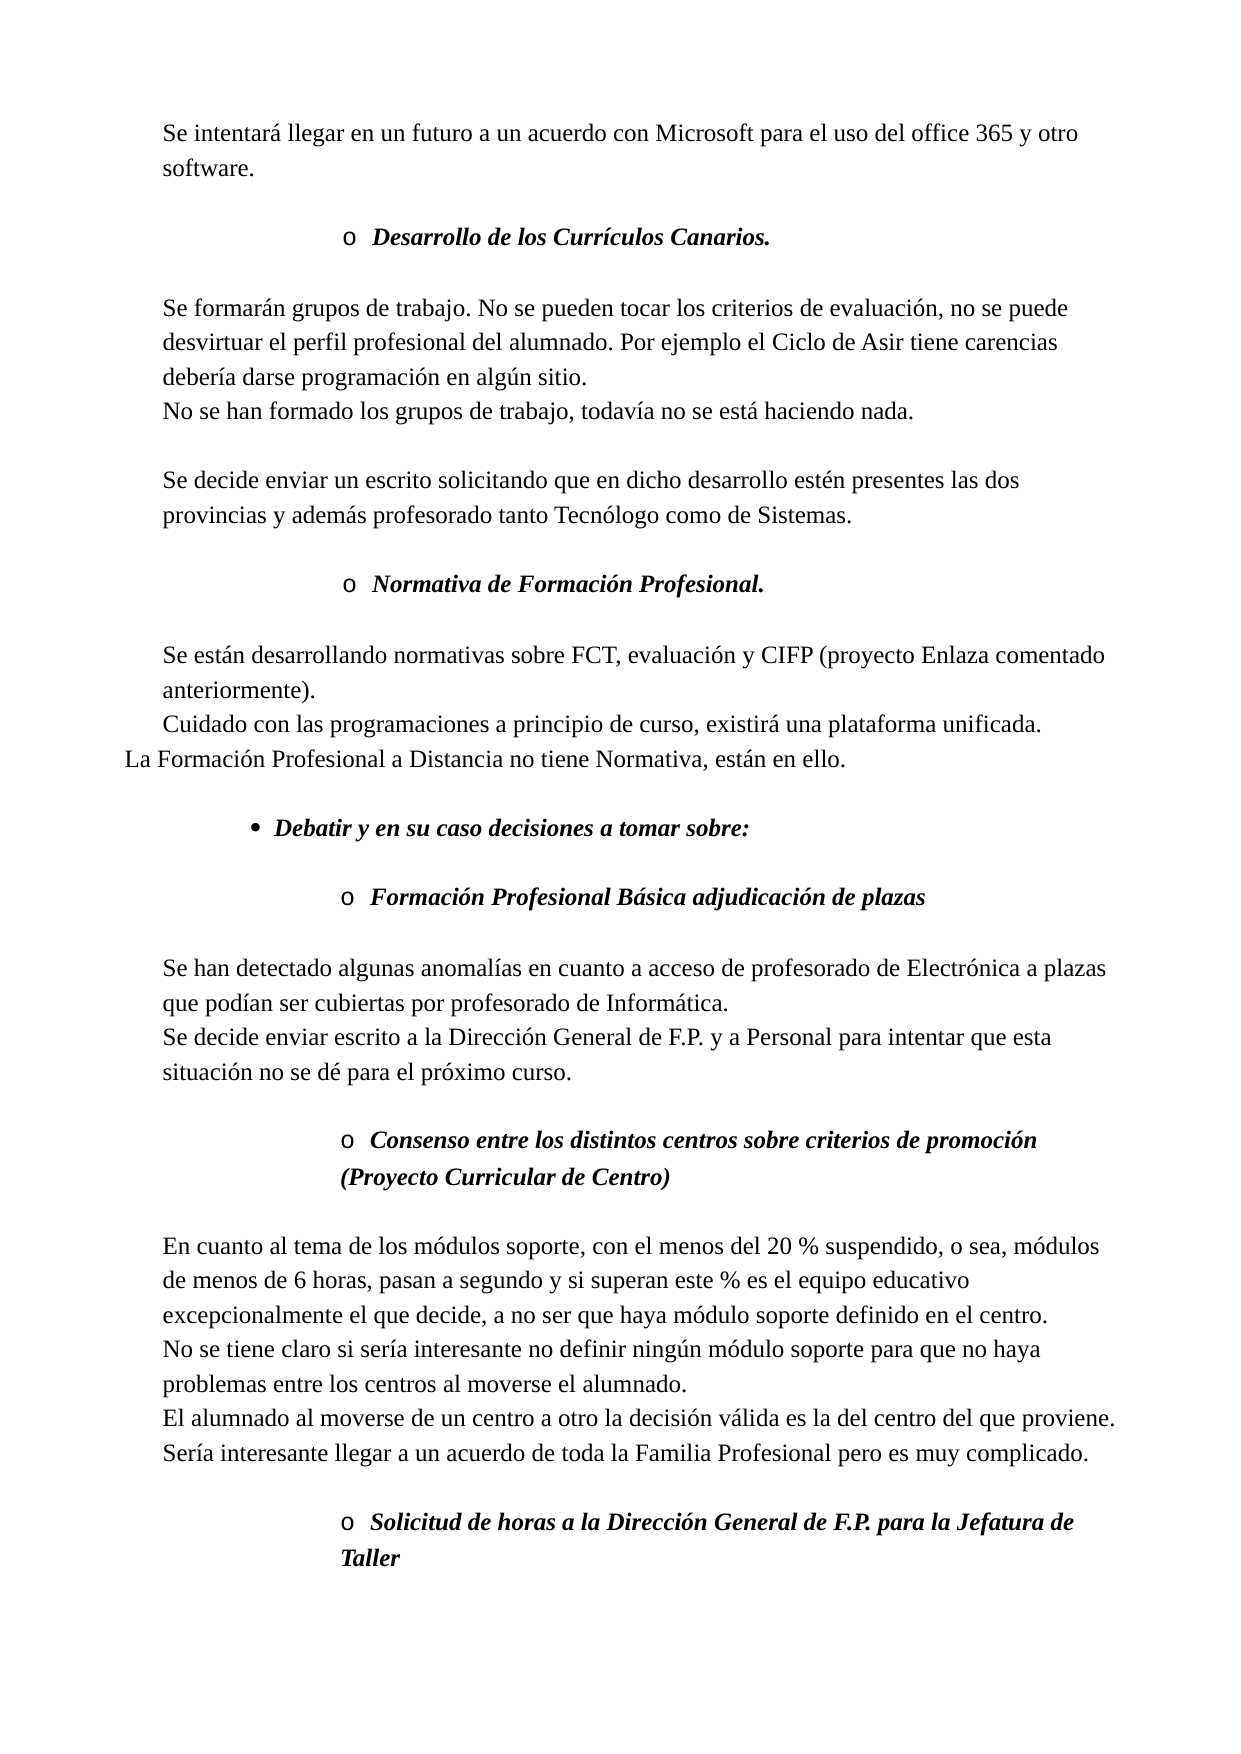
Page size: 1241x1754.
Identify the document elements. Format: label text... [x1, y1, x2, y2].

text o Desarrollo de los Currículos Canarios. [342, 222, 1122, 252]
text En cuanto al tema de los módulos soporte, con el menos del 20 % suspendido, o sea, módulos de menos de 6 horas, pasan a segundo y si superan este % es el equipo educativo excepcionalmente el que decide, a no ser que haya módulo soporte definido en el centro. [162, 1231, 1122, 1329]
text Se decide enviar un escrito solicitando que en dicho desarrollo estén presentes las dos provincias y además profesorado tanto Tecnólogo como de Sistemas. [162, 465, 1122, 529]
text · Debatir y en su caso decisiones a tomar sobre: [251, 813, 1122, 841]
text No se tiene claro si sería interesante no definir ningún módulo soporte para que no haya problemas entre los centros al moverse el alumnado. [162, 1334, 1122, 1398]
text Se han detectado algunas anomalías en cuanto a acceso de profesorado de Electrónica a plazas que podían ser cubiertas por profesorado de Informática. [162, 953, 1122, 1016]
text El alumnado al moverse de un centro a otro la decisión válida es la del centro del que proviene. [162, 1403, 1122, 1432]
text Cuidado con las programaciones a principio de curso, existirá una plataforma unificada. [162, 709, 1122, 738]
text o Formación Profesional Básica adjudicación de plazas [340, 882, 1122, 912]
text Sería interesante llegar a un acuerdo de toda la Familia Profesional pero es muy complicado. [162, 1438, 1122, 1467]
text No se han formado los grupos de trabajo, todavía no se está haciendo nada. [162, 396, 1122, 425]
text Se decide enviar escrito a la Dirección General de F.P. y a Personal para intentar que esta situación no se dé para el próximo curso. [162, 1022, 1122, 1085]
text La Formación Profesional a Distancia no tiene Normativa, están en ello. [118, 744, 1122, 772]
text o Solicitud de horas a la Dirección General de F.P. para la Jefatura de Taller [340, 1507, 1122, 1572]
text o Consenso entre los distintos centros sobre criterios de promoción (Proyecto Curricular de Centro) [340, 1126, 1122, 1191]
text Se intentará llegar en un futuro a un acuerdo con Microsoft para el uso del office 365 y otro software. [162, 118, 1122, 181]
text o Normativa de Formación Profesional. [342, 569, 1122, 600]
text Se formarán grupos de trabajo. No se pueden tocar los criterios de evaluación, no se puede desvirtuar el perfil profesional del alumnado. Por ejemplo el Ciclo de Asir tiene carencias debería darse programación en algún sitio. [162, 293, 1122, 391]
text Se están desarrollando normativas sobre FCT, evaluación y CIFP (proyecto Enlaza comentado anteriormente). [162, 640, 1122, 703]
